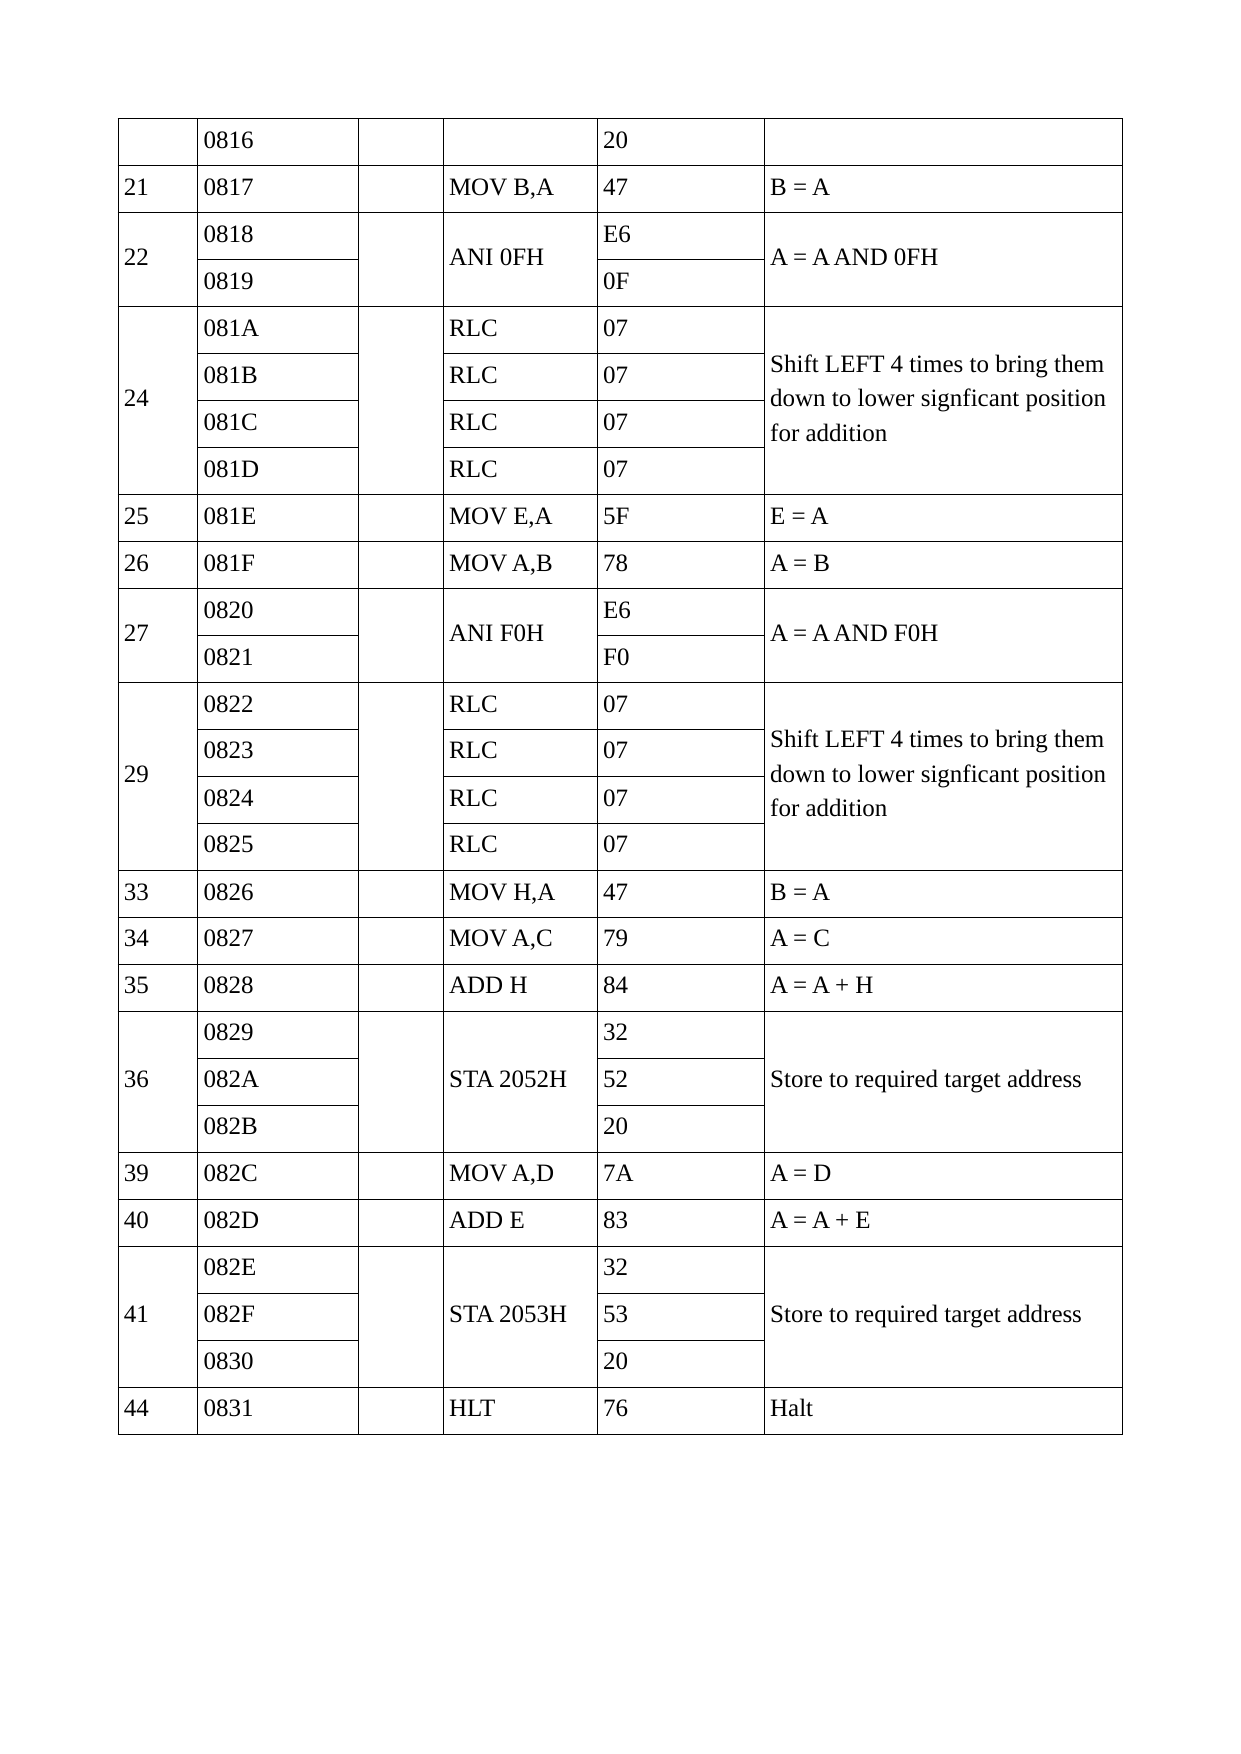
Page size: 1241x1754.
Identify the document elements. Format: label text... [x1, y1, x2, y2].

table_cell 082F [198, 1294, 358, 1339]
table_cell 0825 [198, 824, 358, 870]
table_cell [359, 213, 443, 306]
table_cell [359, 1200, 443, 1246]
table_cell 20 [598, 1106, 764, 1152]
table_cell 07 [598, 730, 764, 776]
table_cell 20 [598, 1341, 764, 1387]
table_cell 081D [198, 448, 358, 494]
table_cell [359, 542, 443, 588]
table_cell 0F [598, 260, 764, 306]
table_cell E6 [598, 589, 764, 635]
table_cell 33 [119, 871, 197, 917]
table_cell 5F [598, 495, 764, 541]
table_cell 081A [198, 307, 358, 353]
table_cell 082E [198, 1247, 358, 1293]
table_cell 21 [119, 166, 197, 212]
table_cell 36 [119, 1012, 197, 1152]
table_cell RLC [444, 730, 597, 776]
table_cell A = A AND F0H [765, 589, 1122, 682]
table_cell MOV H,A [444, 871, 597, 917]
table_cell MOV B,A [444, 166, 597, 212]
table_cell Store to required target address [765, 1247, 1122, 1387]
table_cell 39 [119, 1153, 197, 1199]
table_cell [359, 495, 443, 541]
table_cell 52 [598, 1059, 764, 1105]
table_cell B = A [765, 871, 1122, 917]
table_cell 0824 [198, 777, 358, 823]
table_cell 26 [119, 542, 197, 588]
table_cell 0817 [198, 166, 358, 212]
table_cell 082D [198, 1200, 358, 1246]
table_cell 40 [119, 1200, 197, 1246]
table_cell 47 [598, 166, 764, 212]
table_cell STA 2053H [444, 1247, 597, 1387]
table_cell A = A + E [765, 1200, 1122, 1246]
table_cell 32 [598, 1247, 764, 1293]
table_cell 082B [198, 1106, 358, 1152]
table_cell [359, 166, 443, 212]
table_cell 20 [598, 119, 764, 165]
table_cell [359, 119, 443, 165]
table_cell 07 [598, 354, 764, 400]
table_cell F0 [598, 636, 764, 682]
table_cell E = A [765, 495, 1122, 541]
table_cell [359, 307, 443, 494]
table_cell A = D [765, 1153, 1122, 1199]
table_cell MOV A,B [444, 542, 597, 588]
table_cell Store to required target address [765, 1012, 1122, 1152]
table_cell A = A + H [765, 965, 1122, 1011]
table_cell 081E [198, 495, 358, 541]
table_cell 0819 [198, 260, 358, 306]
table_cell 7A [598, 1153, 764, 1199]
table_cell MOV A,D [444, 1153, 597, 1199]
table_cell 0829 [198, 1012, 358, 1058]
table_cell 24 [119, 307, 197, 494]
table_cell ANI 0FH [444, 213, 597, 306]
table_cell [359, 1153, 443, 1199]
table_cell 83 [598, 1200, 764, 1246]
table_cell 0818 [198, 213, 358, 259]
table_cell A = B [765, 542, 1122, 588]
table_cell A = C [765, 918, 1122, 964]
table_cell STA 2052H [444, 1012, 597, 1152]
table_cell 25 [119, 495, 197, 541]
table_cell [359, 683, 443, 870]
table_cell 07 [598, 448, 764, 494]
table_cell 22 [119, 213, 197, 306]
table_cell 0822 [198, 683, 358, 729]
table_cell 0823 [198, 730, 358, 776]
table_cell 84 [598, 965, 764, 1011]
table_cell 34 [119, 918, 197, 964]
table_cell MOV E,A [444, 495, 597, 541]
table_cell 27 [119, 589, 197, 682]
table_cell [359, 965, 443, 1011]
table_cell RLC [444, 401, 597, 447]
table_cell [359, 1012, 443, 1152]
table_cell [359, 1388, 443, 1433]
table_cell RLC [444, 448, 597, 494]
table_cell [359, 871, 443, 917]
table_cell HLT [444, 1388, 597, 1433]
table_cell 29 [119, 683, 197, 870]
table_cell B = A [765, 166, 1122, 212]
table_cell 07 [598, 824, 764, 870]
table_cell Shift LEFT 4 times to bring them down to lower signficant position for addition [765, 307, 1122, 494]
table_cell RLC [444, 683, 597, 729]
table_cell 081B [198, 354, 358, 400]
table_cell 0828 [198, 965, 358, 1011]
table_cell 47 [598, 871, 764, 917]
table_cell 0821 [198, 636, 358, 682]
table_cell [119, 119, 197, 165]
table_cell [359, 1247, 443, 1387]
table_cell E6 [598, 213, 764, 259]
table_cell ANI F0H [444, 589, 597, 682]
table_cell 0830 [198, 1341, 358, 1387]
table_cell Halt [765, 1388, 1122, 1433]
table_cell 53 [598, 1294, 764, 1339]
table_cell RLC [444, 777, 597, 823]
table_cell 082A [198, 1059, 358, 1105]
table_cell 44 [119, 1388, 197, 1433]
table_cell ADD E [444, 1200, 597, 1246]
table_cell 0820 [198, 589, 358, 635]
table_cell 081C [198, 401, 358, 447]
table_cell RLC [444, 354, 597, 400]
table_cell Shift LEFT 4 times to bring them down to lower signficant position for addition [765, 683, 1122, 870]
table_cell RLC [444, 307, 597, 353]
table_cell 07 [598, 777, 764, 823]
table_cell [765, 119, 1122, 165]
table_cell [444, 119, 597, 165]
table_cell 0827 [198, 918, 358, 964]
table_cell 0826 [198, 871, 358, 917]
table_cell 35 [119, 965, 197, 1011]
table_cell 0816 [198, 119, 358, 165]
table_cell 79 [598, 918, 764, 964]
table_cell 081F [198, 542, 358, 588]
table_cell [359, 589, 443, 682]
table_cell 07 [598, 307, 764, 353]
table_cell 0831 [198, 1388, 358, 1433]
table_cell RLC [444, 824, 597, 870]
table_cell 32 [598, 1012, 764, 1058]
table_cell 41 [119, 1247, 197, 1387]
table_cell 76 [598, 1388, 764, 1433]
table_cell 78 [598, 542, 764, 588]
table_cell ADD H [444, 965, 597, 1011]
table_cell 082C [198, 1153, 358, 1199]
table_cell [359, 918, 443, 964]
table_cell MOV A,C [444, 918, 597, 964]
table_cell 07 [598, 401, 764, 447]
table_cell 07 [598, 683, 764, 729]
table_cell A = A AND 0FH [765, 213, 1122, 306]
